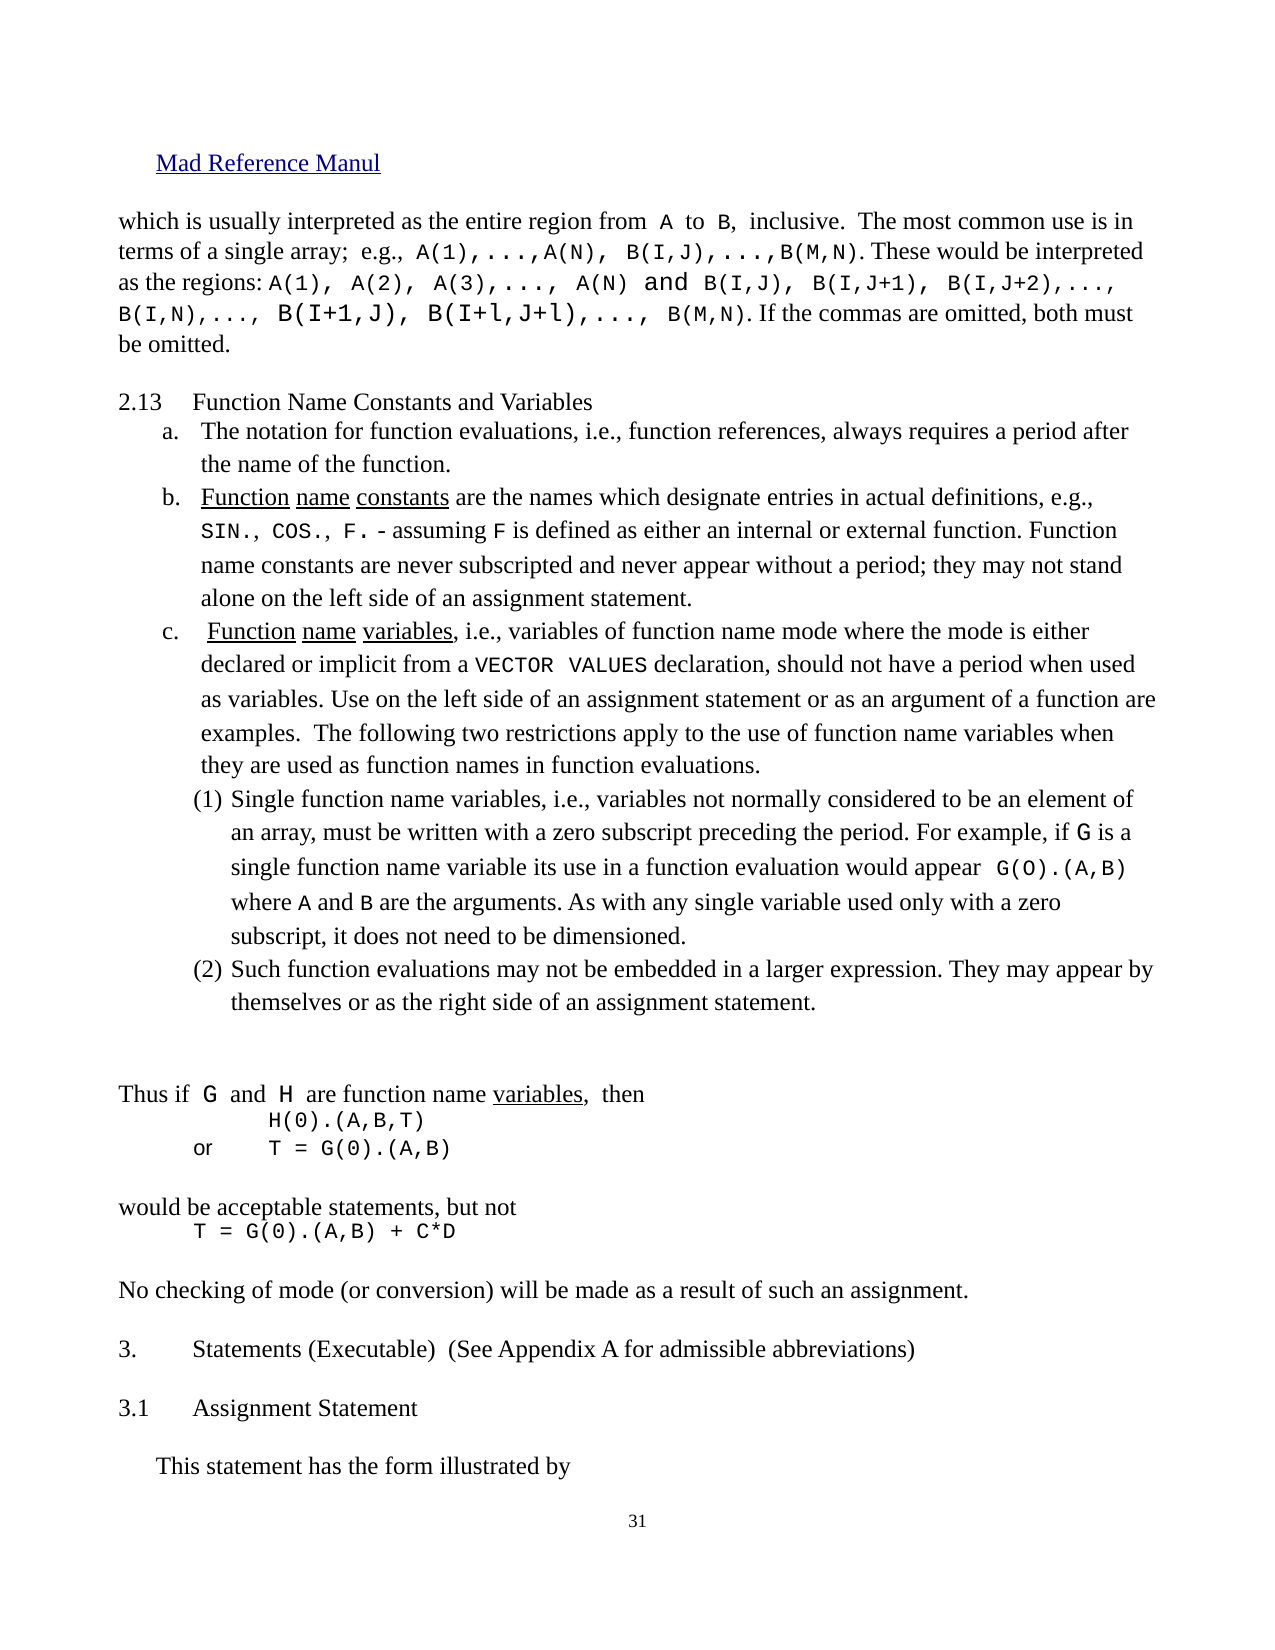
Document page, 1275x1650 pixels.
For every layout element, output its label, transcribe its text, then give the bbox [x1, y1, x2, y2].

list Function name constants are the names which designate entries in actual definitions, e.g., SIN., COS., F. - assuming F is defined as either an internal or external function. Function name constants are never subscripted and never appear without a period; they may not stand alone on the left side of an assignment statement. [156, 482, 1157, 612]
subtitle Function Name Constants and Variables [118, 387, 1157, 416]
list Single function name variables, i.e., variables not normally considered to be an element of an array, must be written with a zero subscript preceding the period. For example, if G is a single function name variable its use in a function evaluation would appear G(O).(A,B) where A and B are the arguments. As with any single variable used only with a zero subscript, it does not need to be dimensioned. [193, 784, 1157, 950]
text Thus if G and H are function name variables, then [118, 1050, 1157, 1110]
list The notation for function evaluations, i.e., function references, always requires a period after the name of the function. [156, 416, 1157, 478]
list Function name variables, i.e., variables of function name mode where the mode is either declared or implicit from a VECTOR VALUES declaration, should not have a period when used as variables. Use on the left side of an assignment statement or as an argument of a function are examples. The following two restrictions apply to the use of function name variables when they are used as function names in function evaluations. [156, 616, 1157, 779]
text This statement has the form illustrated by [118, 1451, 1157, 1480]
text which is usually interpreted as the entire region from A to B, inclusive. The most common use is in terms of a single array; e.g., A(1),...,A(N), B(I,J),...,B(M,N). These would be interpreted as the regions: A(1), A(2), A(3),..., A(N) and B(I,J), B(I,J+1), B(I,J+2),..., B(I,N),..., B(I+1,J), B(I+l,J+l),..., B(M,N). If the commas are omitted, both must be omitted. [118, 206, 1157, 357]
subtitle Assignment Statement [118, 1393, 1157, 1421]
subtitle Statements (Executable) (See Appendix A for admissible abbreviations) [118, 1334, 1157, 1363]
text H(0).(A,B,T) or T = G(0).(A,B) [193, 1110, 1157, 1162]
text would be acceptable statements, but not [118, 1192, 1157, 1220]
list Such function evaluations may not be embedded in a larger expression. They may appear by themselves or as the right side of an assignment statement. [193, 954, 1157, 1016]
text T = G(0).(A,B) + C*D [193, 1220, 1157, 1245]
text No checking of mode (or conversion) will be made as a result of such an assignment. [118, 1275, 1157, 1304]
